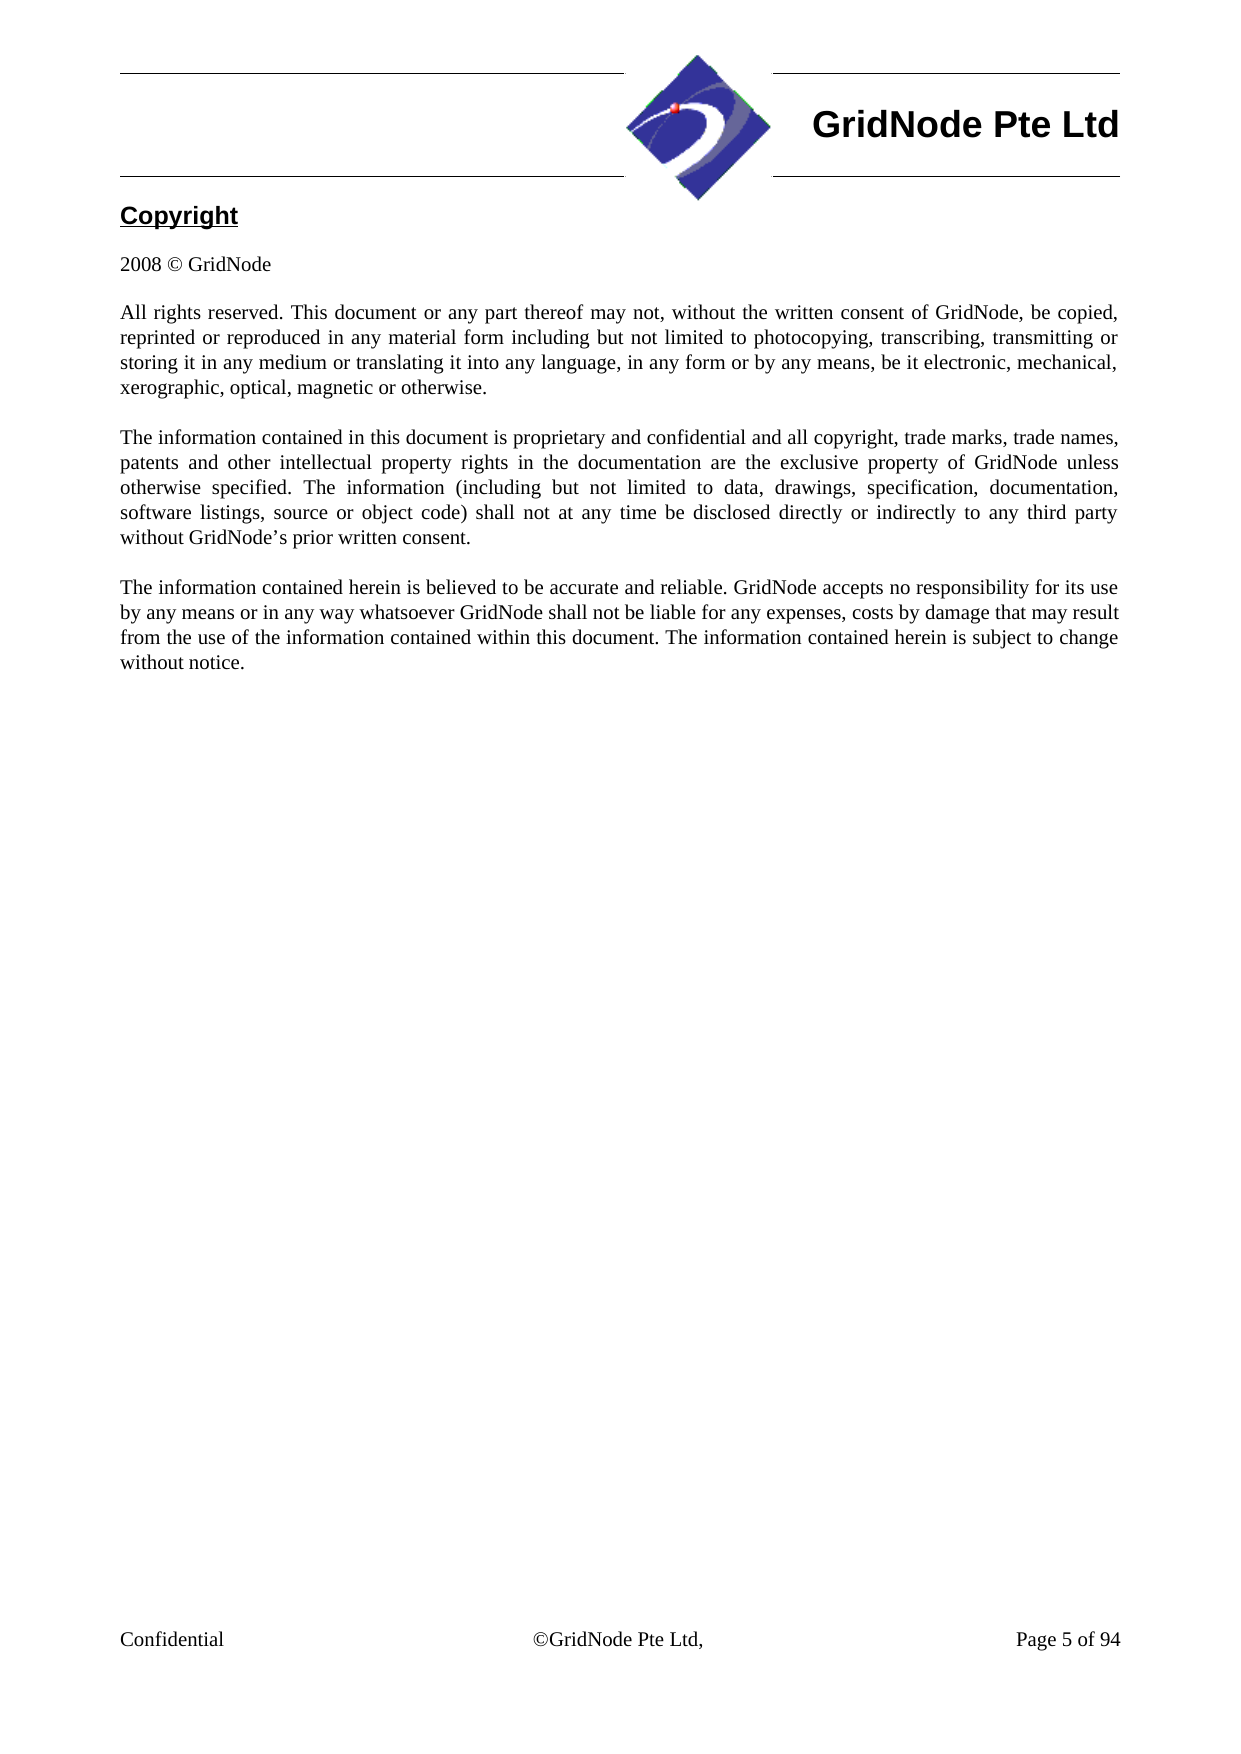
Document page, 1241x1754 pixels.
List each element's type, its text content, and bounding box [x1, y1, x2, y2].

picture [625, 54, 772, 202]
text The information contained herein is believed to be accurate and reliable. GridNode accepts no responsibility for its use by any means or in any way whatsoever GridNode shall not be liable for any expenses, costs by damage that may result from the use of the information contained within this document. The information contained herein is subject to change without notice. [120, 574, 1120, 674]
text Copyright [120, 202, 1120, 230]
text 2008 © GridNode [120, 253, 1120, 276]
text All rights reserved. This document or any part thereof may not, without the written consent of GridNode, be copied, reprinted or reproduced in any material form including but not limited to photocopying, transcribing, transmitting or storing it in any medium or translating it into any language, in any form or by any means, be it electronic, mechanical, xerographic, optical, magnetic or otherwise. [120, 299, 1120, 399]
text The information contained in this document is proprietary and confidential and all copyright, trade marks, trade names, patents and other intellectual property rights in the documentation are the exclusive property of GridNode unless otherwise specified. The information (including but not limited to data, drawings, specification, documentation, software listings, source or object code) shall not at any time be disclosed directly or indirectly to any third party without GridNode’s prior written consent. [120, 424, 1120, 549]
